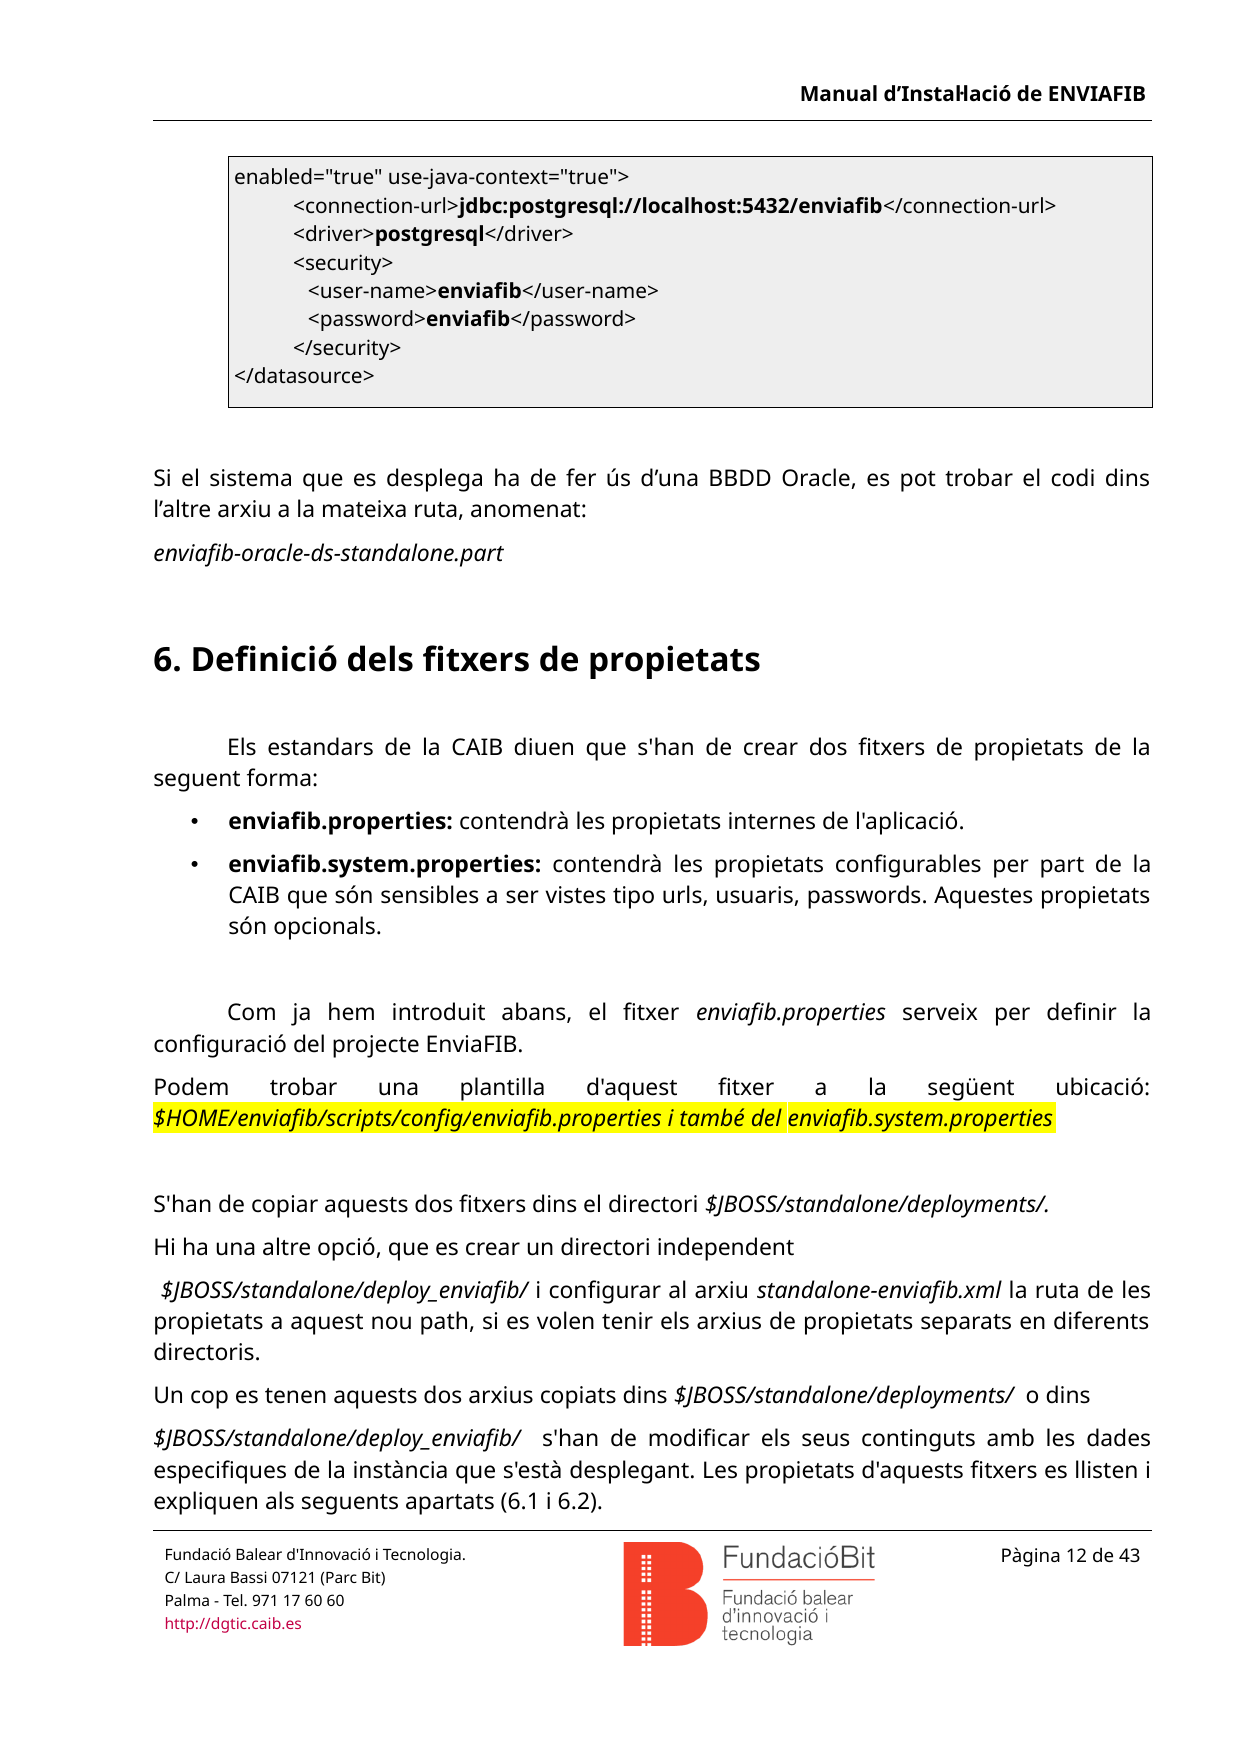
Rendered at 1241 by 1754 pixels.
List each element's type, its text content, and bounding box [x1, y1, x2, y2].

list enviafib.properties: contendrà les propietats internes de l'aplicació. [191, 805, 1152, 836]
text $JBOSS/standalone/deploy_enviafib/ s'han de modificar els seus continguts amb les dades especifiques de la instància que s'està desplegant. Les propietats d'aquests fitxers es llisten i expliquen als seguents apartats (6.1 i 6.2). [153, 1422, 1152, 1516]
table_header enabled="true" use-java-context="true"> <connection-url>jdbc:postgresql://localhost:5432/enviafib</connection-url> <driver>postgresql</driver> <security> <user-name>enviafib</user-name> <password>enviafib</password> </security> </datasource> [229, 157, 1152, 407]
picture [623, 1542, 875, 1646]
text $JBOSS/standalone/deploy_enviafib/ i configurar al arxiu standalone-enviafib.xml la ruta de les propietats a aquest nou path, si es volen tenir els arxius de propietats separats en diferents directoris. [153, 1274, 1152, 1368]
list enviafib.system.properties: contendrà les propietats configurables per part de la CAIB que són sensibles a ser vistes tipo urls, usuaris, passwords. Aquestes propietats són opcionals. [191, 848, 1152, 941]
text Els estandars de la CAIB diuen que s'han de crear dos fitxers de propietats de la seguent forma: [153, 730, 1152, 793]
text Si el sistema que es desplega ha de fer ús d’una BBDD Oracle, es pot trobar el codi dins l’altre arxiu a la mateixa ruta, anomenat: [153, 462, 1152, 525]
text Com ja hem introduit abans, el fitxer enviafib.properties serveix per definir la configuració del projecte EnviaFIB. [153, 996, 1152, 1059]
text Hi ha una altre opció, que es crear un directori independent [153, 1231, 1152, 1262]
text enviafib-oracle-ds-standalone.part [153, 536, 1152, 568]
text Un cop es tenen aquests dos arxius copiats dins $JBOSS/standalone/deployments/ o dins [153, 1379, 1152, 1411]
text S'han de copiar aquests dos fitxers dins el directori $JBOSS/standalone/deployments/. [153, 1188, 1152, 1219]
subtitle Definició dels fitxers de propietats [153, 636, 1152, 681]
text Podem trobar una plantilla d'aquest fitxer a la següent ubicació: $HOME/enviafib/scripts/config/enviafib.properties i també del enviafib.system.properties [153, 1071, 1152, 1133]
